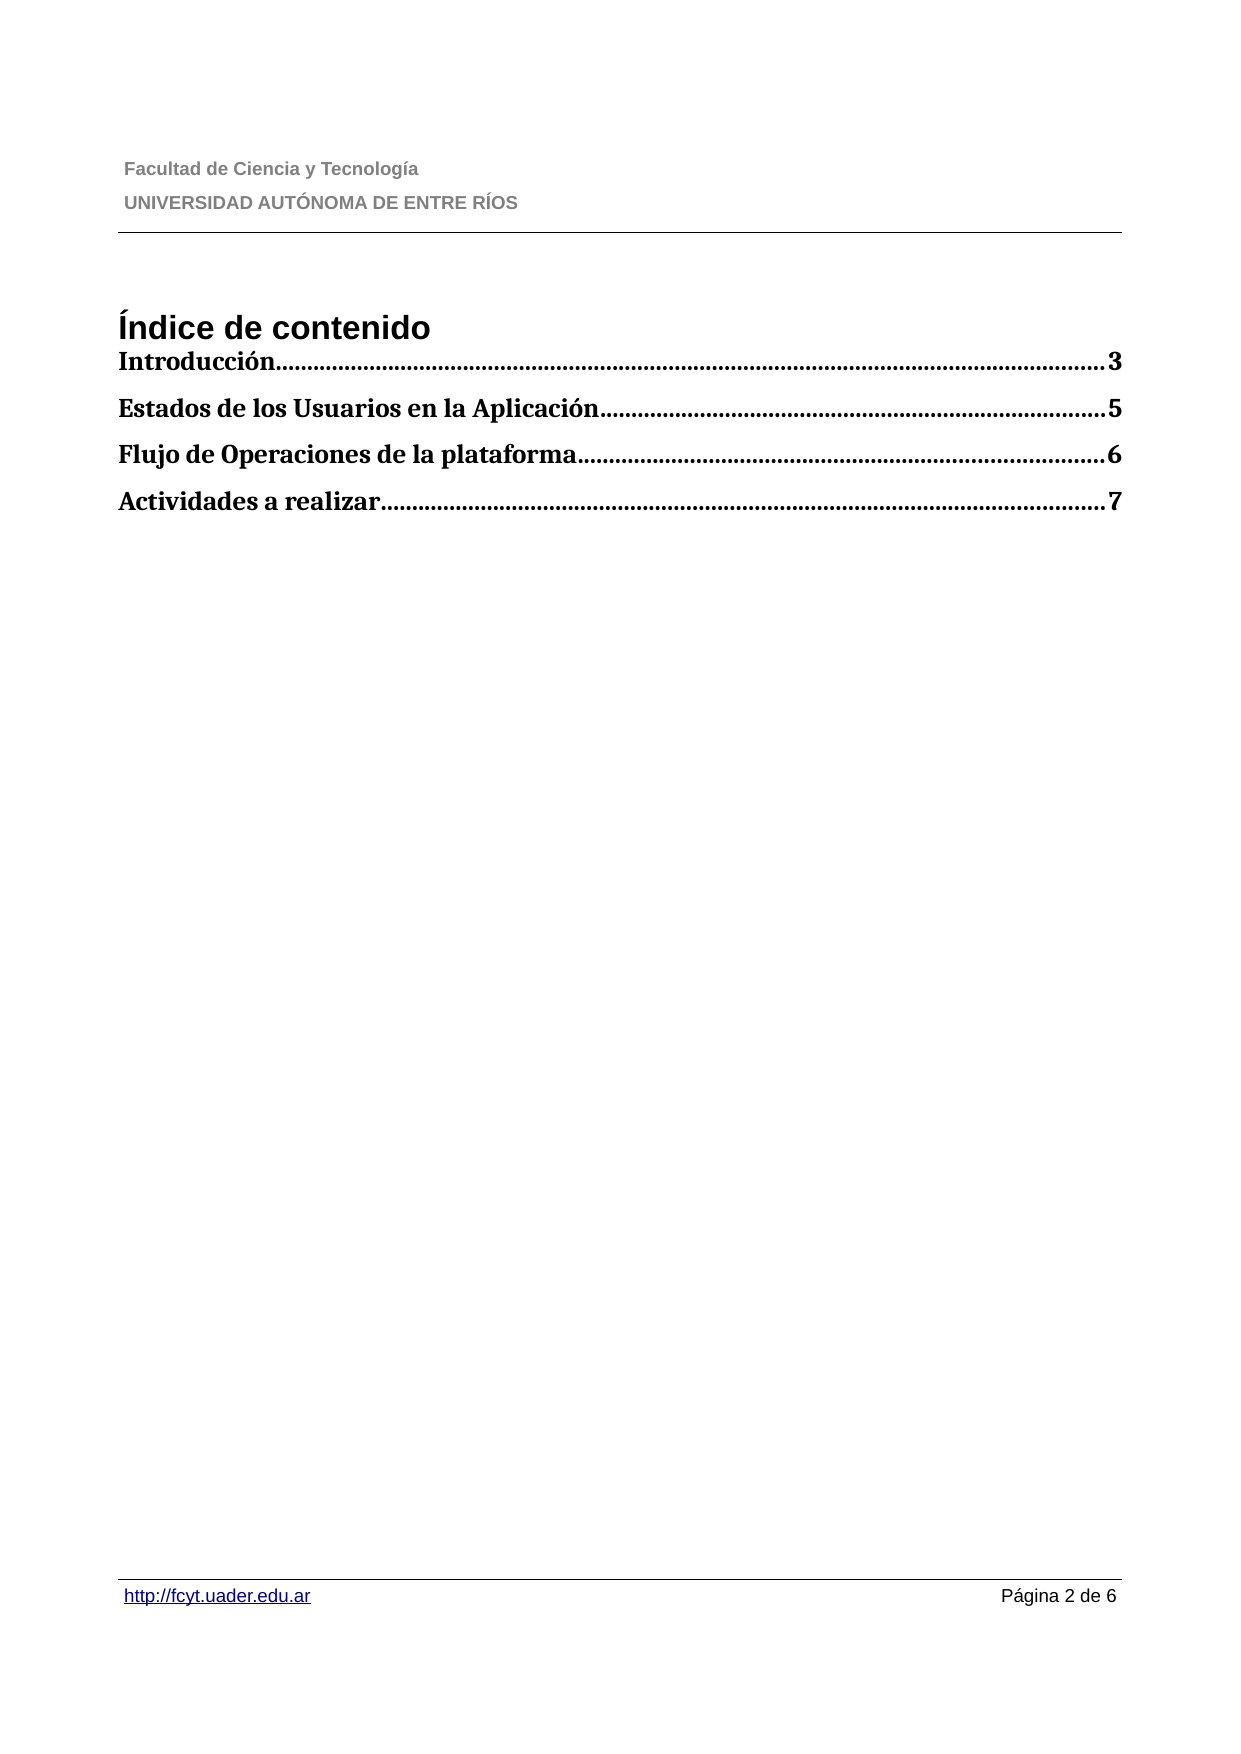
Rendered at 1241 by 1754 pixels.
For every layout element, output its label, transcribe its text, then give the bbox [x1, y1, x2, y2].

text Estados de los Usuarios en la Aplicación 5 [118, 393, 1122, 424]
text Flujo de Operaciones de la plataforma 6 [118, 439, 1122, 471]
subtitle Índice de contenido [118, 308, 1122, 346]
text Actividades a realizar 7 [118, 486, 1122, 517]
text Introducción 3 [118, 346, 1122, 377]
